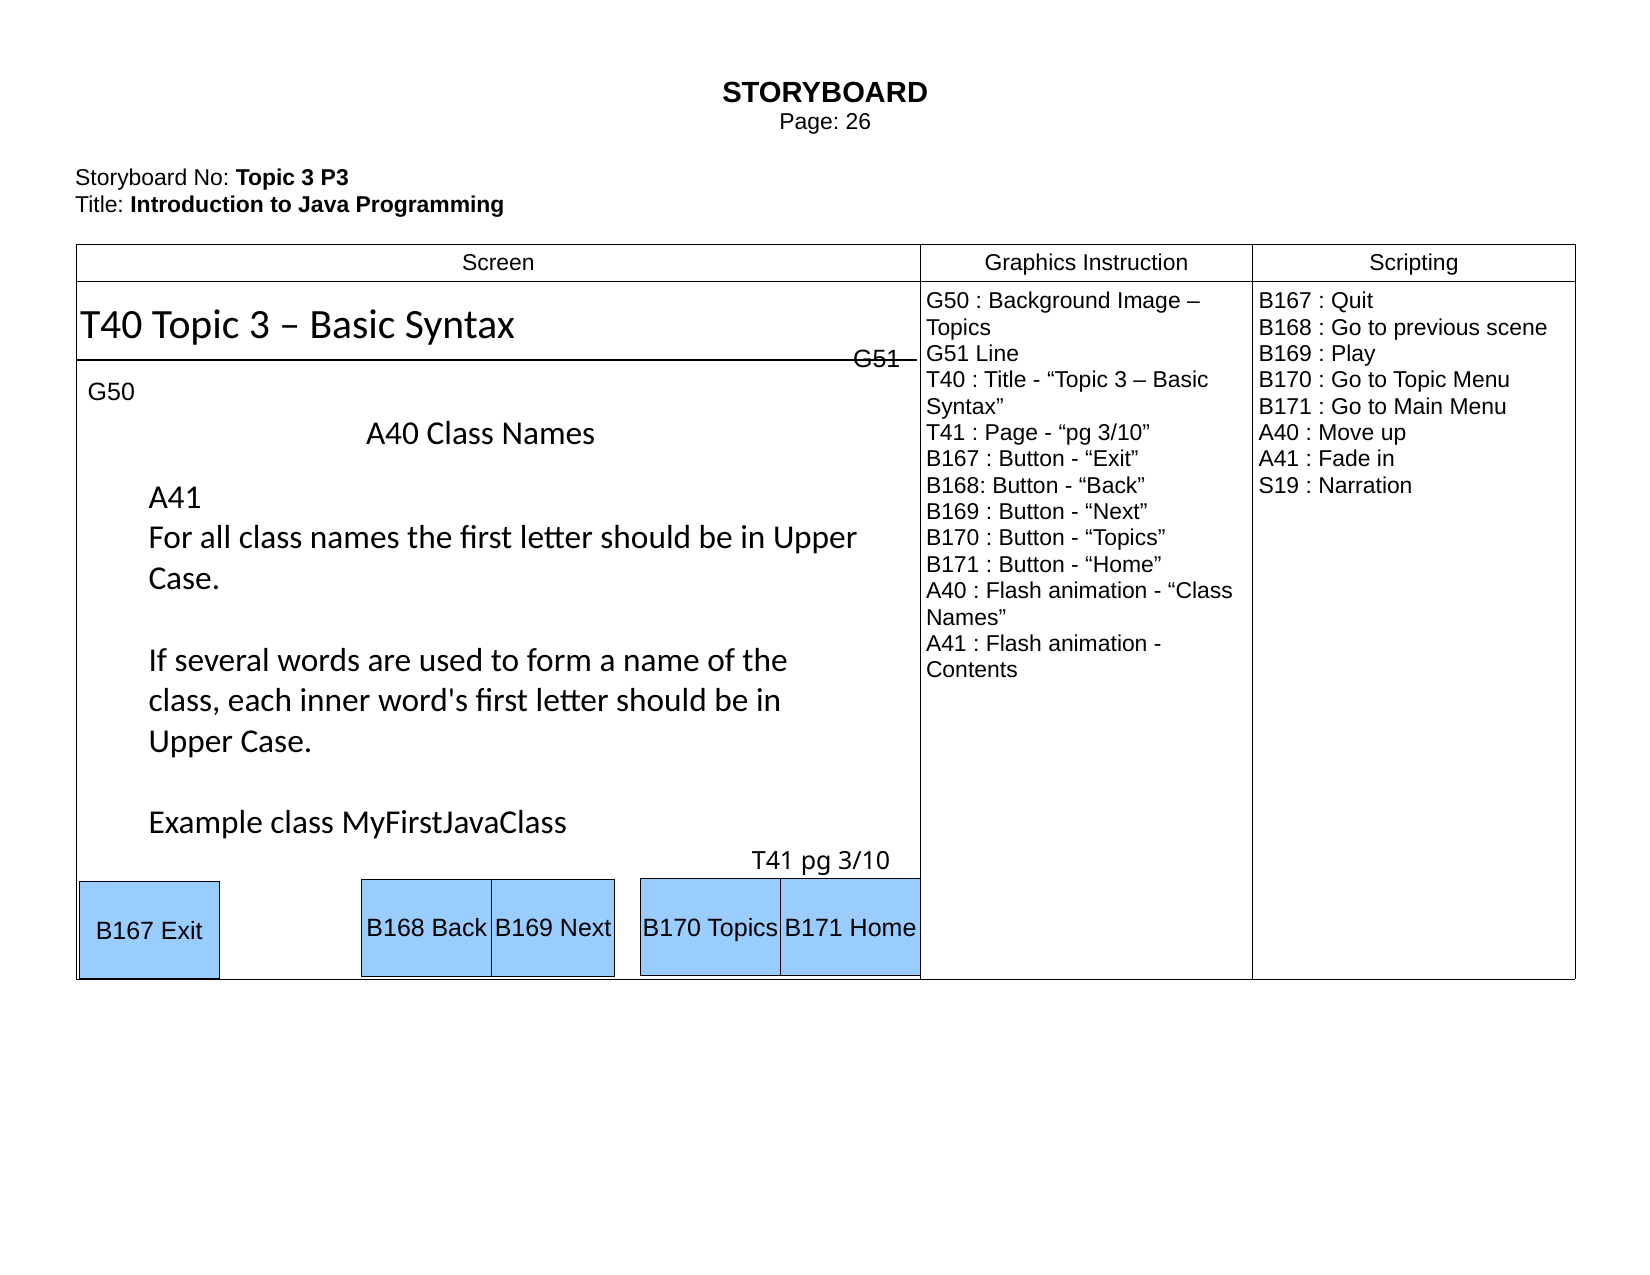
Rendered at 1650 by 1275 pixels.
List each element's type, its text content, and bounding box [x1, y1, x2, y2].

text Title: Introduction to Java Programming [75, 191, 1575, 217]
text Storyboard No: Topic 3 P3 [75, 164, 1575, 191]
table_cell B167 : Quit B168 : Go to previous scene B169 : Play B170 : Go to Topic Menu B171 : Go to Main Menu A40 : Move up A41 : Fade in S19 : Narration [1253, 282, 1575, 978]
table_header Scripting [1253, 245, 1575, 281]
table_header Screen [77, 245, 920, 281]
table_cell [77, 282, 920, 978]
table_header Graphics Instruction [921, 245, 1252, 281]
table_cell G50 : Background Image – Topics G51 Line T40 : Title - “Topic 3 – Basic Syntax” T41 : Page - “pg 3/10” B167 : Button - “Exit” B168: Button - “Back” B169 : Button - “Next” B170 : Button - “Topics” B171 : Button - “Home” A40 : Flash animation - “Class Names” A41 : Flash animation - Contents [921, 282, 1252, 978]
table_cell [857, 361, 868, 365]
